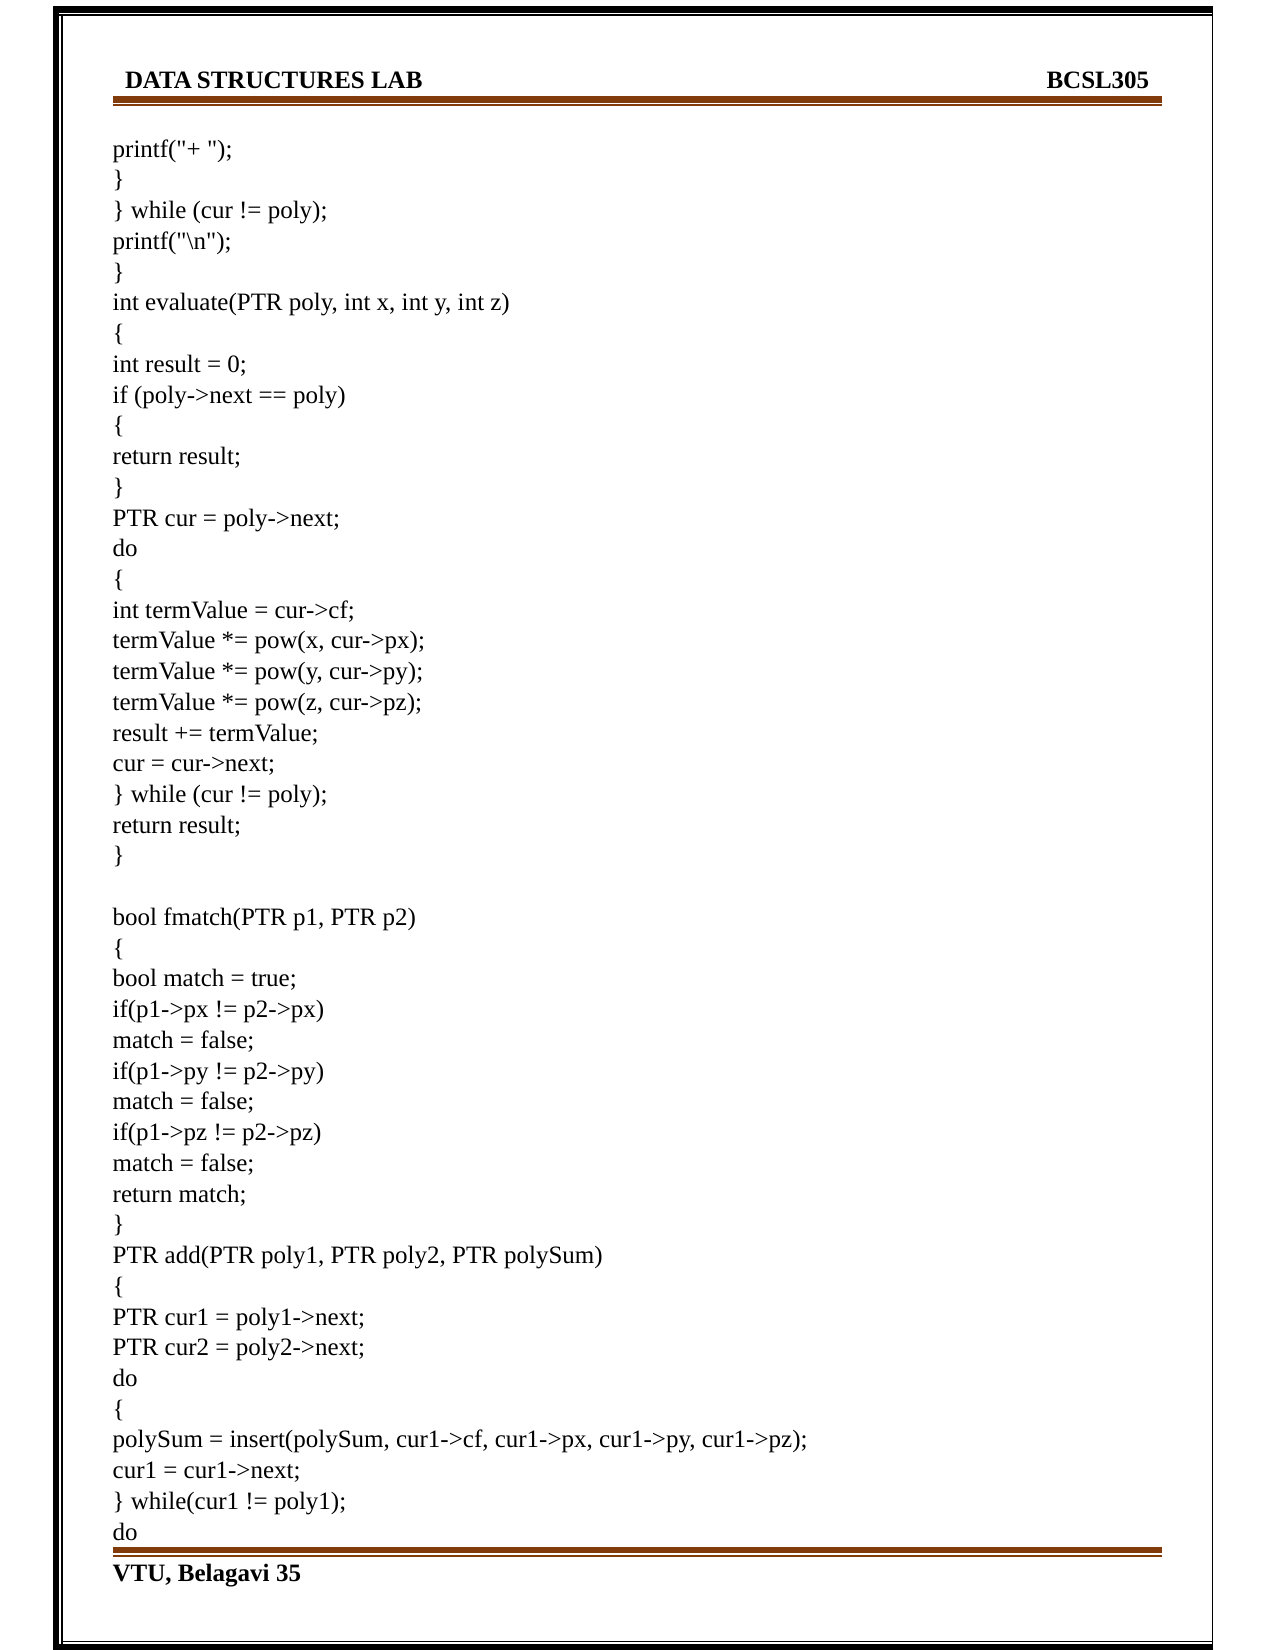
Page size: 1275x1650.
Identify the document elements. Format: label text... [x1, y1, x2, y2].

text PTR cur2 = poly2->next; [112, 1332, 1162, 1361]
text } [112, 257, 1162, 286]
text cur1 = cur1->next; [112, 1455, 1162, 1484]
text match = false; [112, 1025, 1162, 1054]
text return match; [112, 1179, 1162, 1207]
text termValue *= pow(x, cur->px); [112, 626, 1162, 654]
text printf("\n"); [112, 226, 1162, 255]
text do [112, 533, 1162, 562]
text termValue *= pow(z, cur->pz); [112, 687, 1162, 716]
text if (poly->next == poly) [112, 380, 1162, 408]
text { [112, 564, 1162, 593]
text return result; [112, 810, 1162, 839]
text } [112, 164, 1162, 193]
text { [112, 318, 1162, 347]
text if(p1->pz != p2->pz) [112, 1117, 1162, 1146]
text } [112, 472, 1162, 501]
text cur = cur->next; [112, 748, 1162, 777]
text if(p1->py != p2->py) [112, 1056, 1162, 1084]
text bool fmatch(PTR p1, PTR p2) [112, 902, 1162, 931]
text do [112, 1517, 1162, 1545]
text termValue *= pow(y, cur->py); [112, 656, 1162, 685]
text { [112, 410, 1162, 439]
text bool match = true; [112, 963, 1162, 992]
text do [112, 1363, 1162, 1392]
text } while (cur != poly); [112, 195, 1162, 224]
text return result; [112, 441, 1162, 470]
text } [112, 1209, 1162, 1238]
text if(p1->px != p2->px) [112, 994, 1162, 1023]
text } while(cur1 != poly1); [112, 1486, 1162, 1515]
text PTR add(PTR poly1, PTR poly2, PTR polySum) [112, 1240, 1162, 1269]
text result += termValue; [112, 718, 1162, 746]
text PTR cur = poly->next; [112, 503, 1162, 531]
text int termValue = cur->cf; [112, 595, 1162, 623]
text match = false; [112, 1148, 1162, 1177]
text { [112, 1394, 1162, 1422]
text { [112, 1271, 1162, 1299]
text printf("+ "); [112, 134, 1162, 163]
text } [112, 841, 1162, 869]
text { [112, 933, 1162, 962]
text PTR cur1 = poly1->next; [112, 1302, 1162, 1330]
text polySum = insert(polySum, cur1->cf, cur1->px, cur1->py, cur1->pz); [112, 1424, 1162, 1453]
text int result = 0; [112, 349, 1162, 378]
text int evaluate(PTR poly, int x, int y, int z) [112, 287, 1162, 316]
text } while (cur != poly); [112, 779, 1162, 808]
text match = false; [112, 1086, 1162, 1115]
